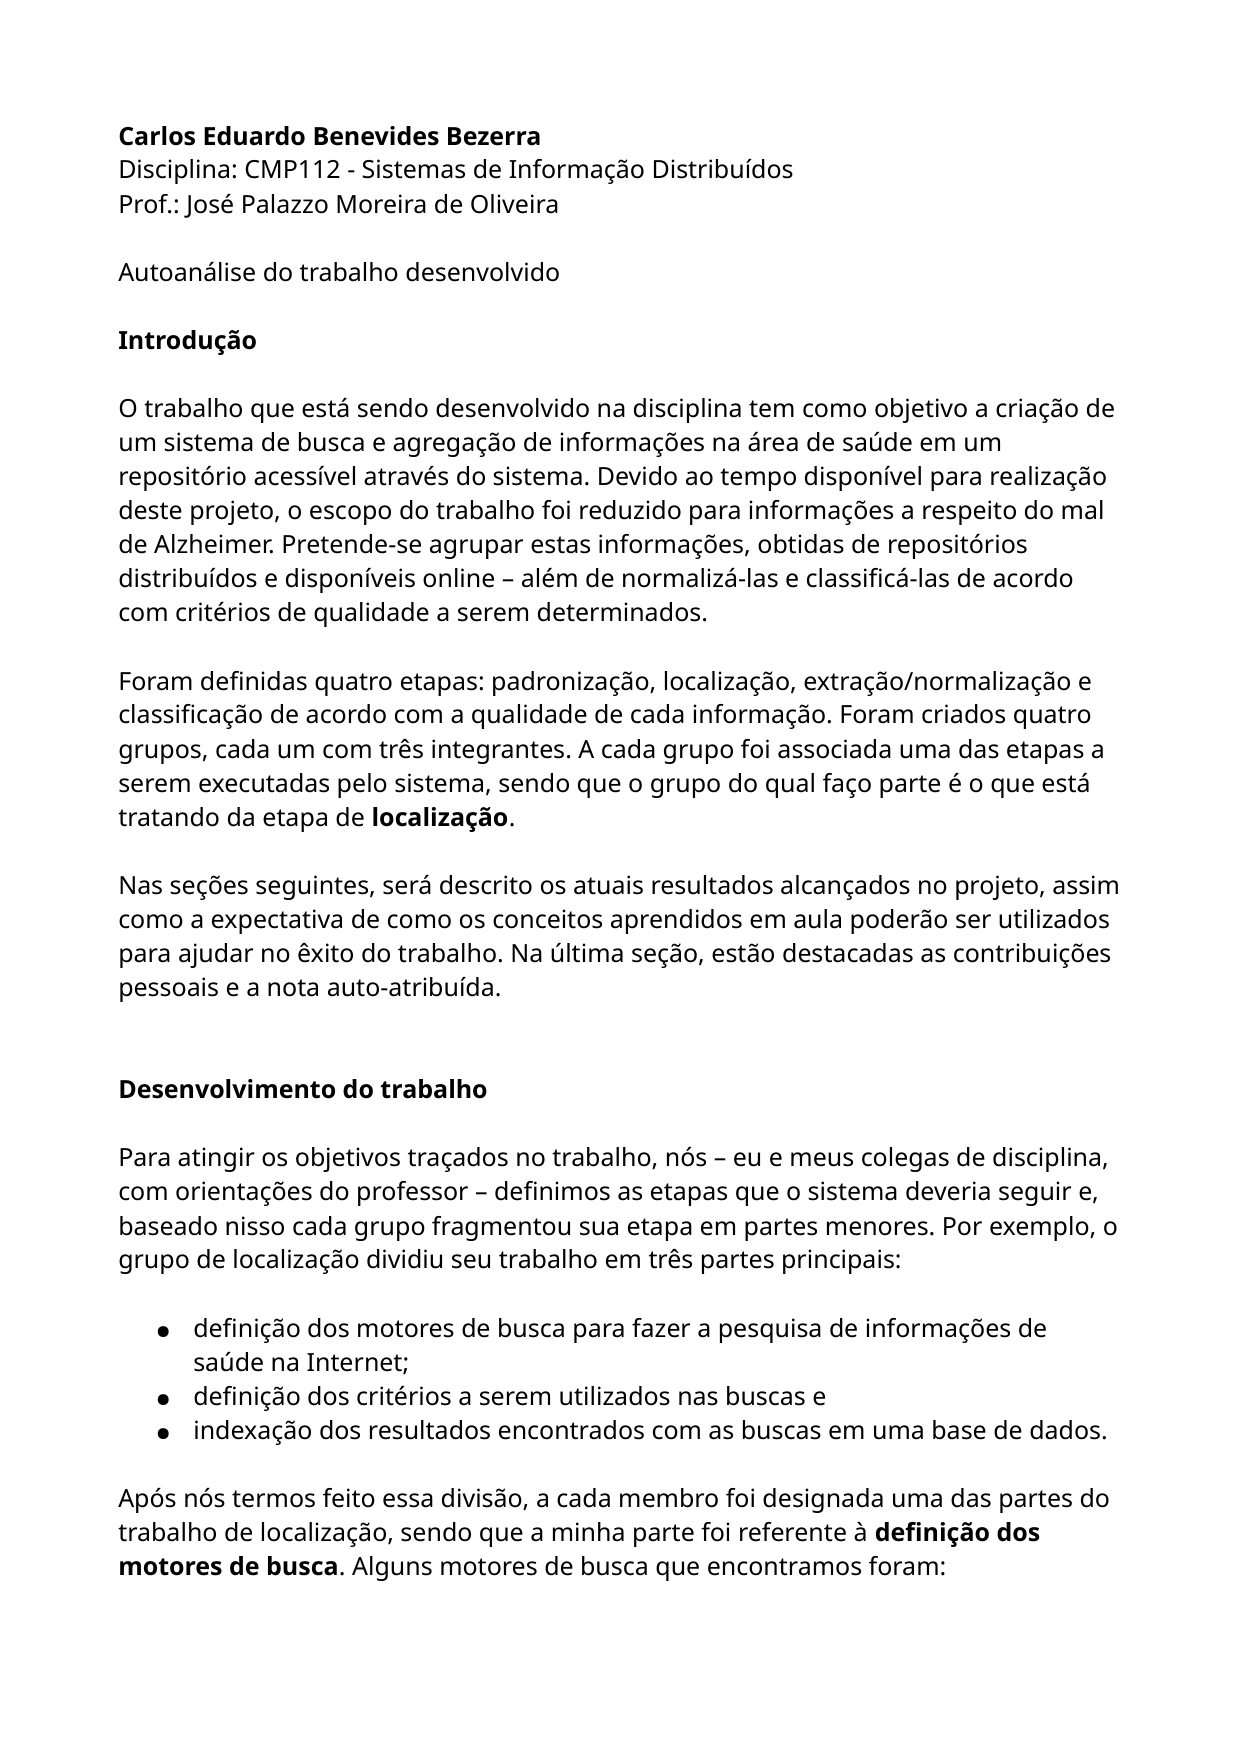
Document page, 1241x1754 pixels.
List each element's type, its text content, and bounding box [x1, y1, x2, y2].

list definição dos critérios a serem utilizados nas buscas e [156, 1378, 1122, 1412]
text O trabalho que está sendo desenvolvido na disciplina tem como objetivo a criação de um sistema de busca e agregação de informações na área de saúde em um repositório acessível através do sistema. Devido ao tempo disponível para realização deste projeto, o escopo do trabalho foi reduzido para informações a respeito do mal de Alzheimer. Pretende-se agrupar estas informações, obtidas de repositórios distribuídos e disponíveis online – além de normalizá-las e classificá-las de acordo com critérios de qualidade a serem determinados. [118, 391, 1122, 629]
text Nas seções seguintes, será descrito os atuais resultados alcançados no projeto, assim como a expectativa de como os conceitos aprendidos em aula poderão ser utilizados para ajudar no êxito do trabalho. Na última seção, estão destacadas as contribuições pessoais e a nota auto-atribuída. [118, 867, 1122, 1004]
text Desenvolvimento do trabalho [118, 1072, 1122, 1106]
text Após nós termos feito essa divisão, a cada membro foi designada uma das partes do trabalho de localização, sendo que a minha parte foi referente à definição dos motores de busca. Alguns motores de busca que encontramos foram: [118, 1481, 1122, 1583]
list indexação dos resultados encontrados com as buscas em uma base de dados. [156, 1412, 1122, 1447]
text Foram definidas quatro etapas: padronização, localização, extração/normalização e classificação de acordo com a qualidade de cada informação. Foram criados quatro grupos, cada um com três integrantes. A cada grupo foi associada uma das etapas a serem executadas pelo sistema, sendo que o grupo do qual faço parte é o que está tratando da etapa de localização. [118, 663, 1122, 833]
text Carlos Eduardo Benevides Bezerra Disciplina: CMP112 - Sistemas de Informação Distribuídos Prof.: José Palazzo Moreira de Oliveira Autoanálise do trabalho desenvolvido Introdução [118, 118, 1122, 357]
text Para atingir os objetivos traçados no trabalho, nós – eu e meus colegas de disciplina, com orientações do professor – definimos as etapas que o sistema deveria seguir e, baseado nisso cada grupo fragmentou sua etapa em partes menores. Por exemplo, o grupo de localização dividiu seu trabalho em três partes principais: [118, 1140, 1122, 1276]
list definição dos motores de busca para fazer a pesquisa de informações de saúde na Internet; [156, 1310, 1122, 1378]
